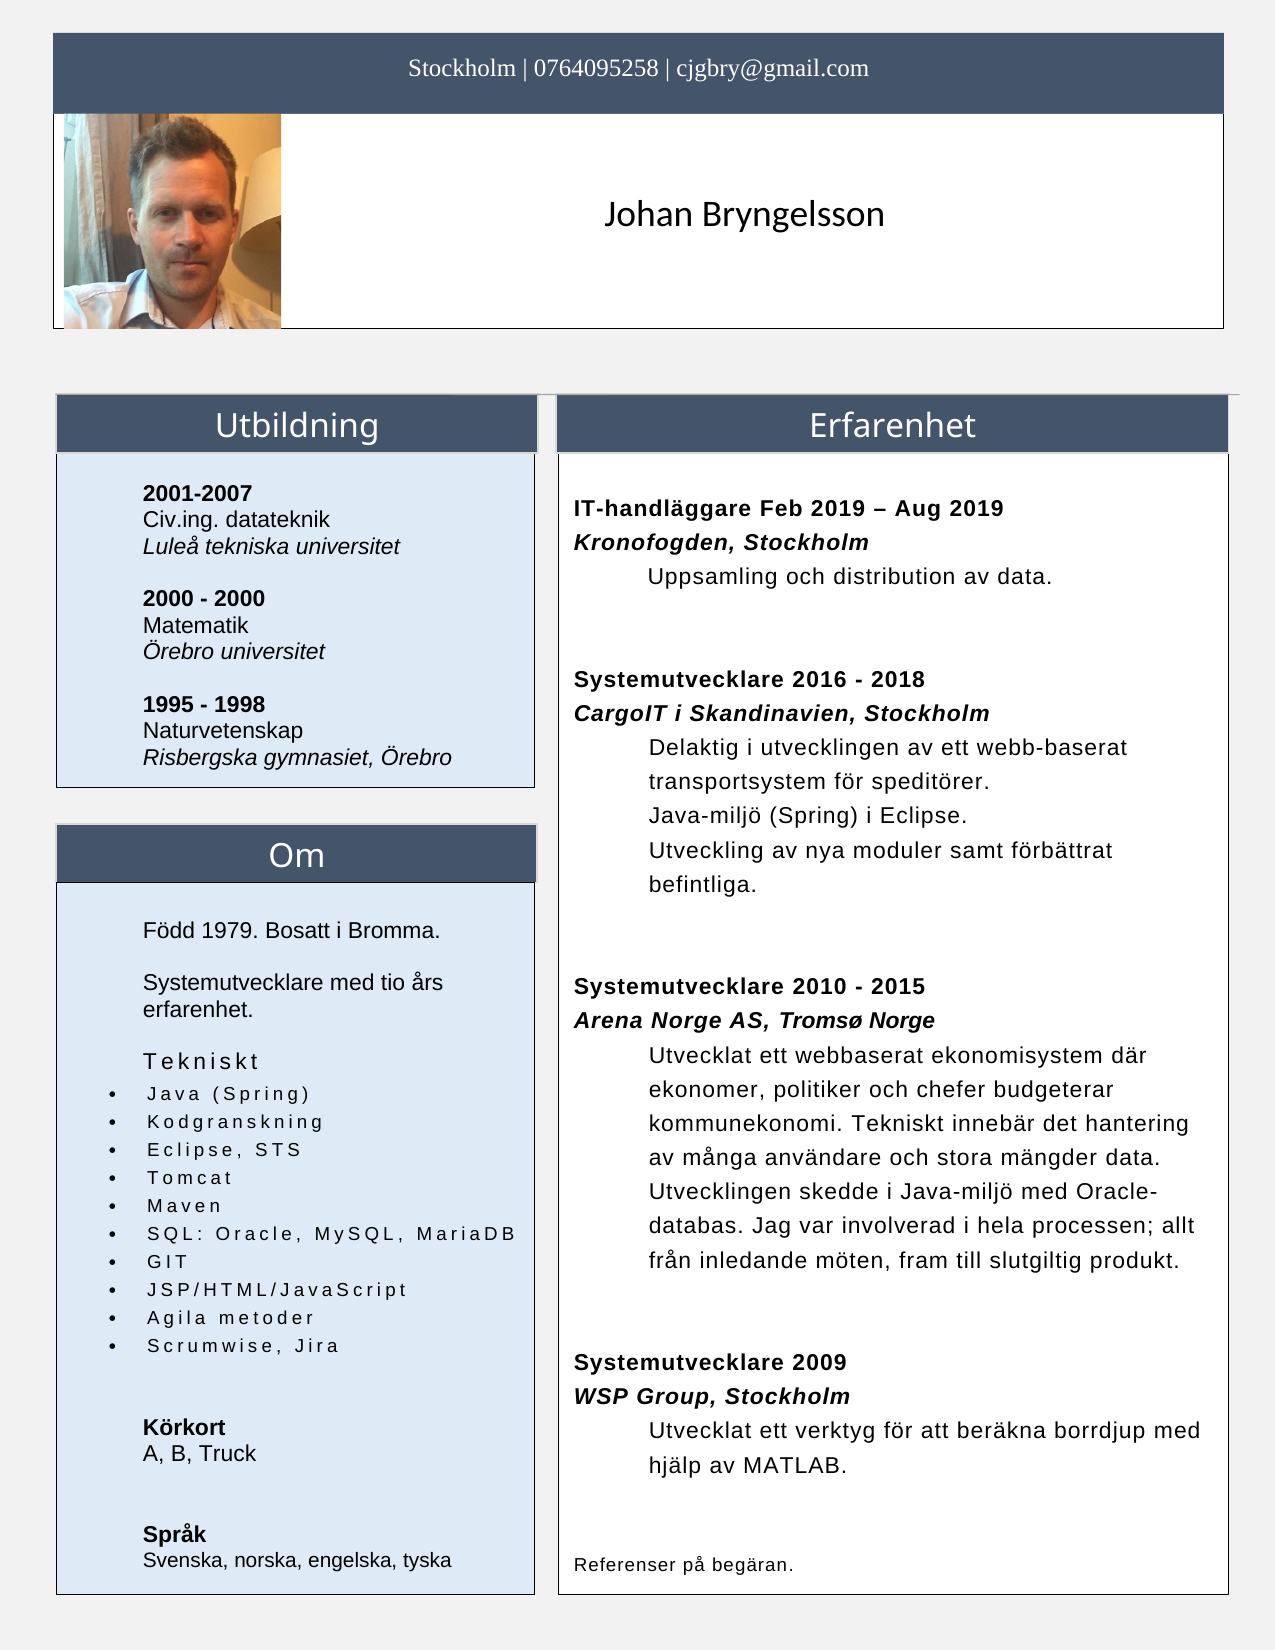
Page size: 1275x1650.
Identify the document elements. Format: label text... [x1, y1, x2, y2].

text Systemutvecklare med tio års erfarenhet. [143, 969, 519, 1022]
list Tomcat [109, 1167, 519, 1188]
text Naturvetenskap [143, 717, 519, 743]
text Civ.ing. datateknik [143, 506, 519, 533]
list Kodgranskning [109, 1111, 519, 1132]
list SQL: Oracle, MySQL, MariaDB [109, 1223, 519, 1244]
list Java-miljö (Spring) i Eclipse. [611, 802, 1214, 829]
text 2000 - 2000 [143, 585, 519, 612]
list Maven [109, 1194, 519, 1216]
list Scrumwise, Jira [109, 1335, 519, 1356]
text 1995 - 1998 [143, 691, 519, 717]
text Stockholm | 0764095258 | cjgbry@gmail.com [68, 53, 1209, 82]
text Johan Bryngelsson [282, 190, 1208, 236]
text Erfarenhet [571, 402, 1214, 446]
list Utvecklat ett verktyg för att beräkna borrdjup med hjälp av MATLAB. [611, 1417, 1214, 1478]
text Kronofogden, Stockholm [573, 529, 1214, 555]
text IT-handläggare Feb 2019 – Aug 2019 [573, 495, 1214, 521]
text Uppsamling och distribution av data. [573, 563, 1214, 589]
text Körkort [143, 1414, 519, 1440]
list JSP/HTML/JavaScript [109, 1279, 519, 1300]
text A, B, Truck [143, 1440, 519, 1467]
list GIT [109, 1251, 519, 1272]
text Risbergska gymnasiet, Örebro [143, 743, 519, 770]
text Svenska, norska, engelska, tyska [143, 1547, 519, 1571]
picture [63, 114, 282, 329]
text CargoIT i Skandinavien, Stockholm [573, 700, 1214, 726]
text Systemutvecklare 2016 - 2018 [573, 666, 1214, 692]
list Utvecklingen skedde i Java-miljö med Oracle-databas. Jag var involverad i hela processen; allt från inledande möten, fram till slutgiltig produkt. [611, 1178, 1214, 1273]
text Referenser på begäran. [573, 1554, 1214, 1576]
text Luleå tekniska universitet [143, 533, 519, 559]
text Arena Norge AS, Tromsø Norge [573, 1007, 1214, 1034]
text Utbildning [71, 402, 523, 446]
text 2001-2007 [143, 480, 519, 506]
text Om [71, 831, 522, 875]
text Tekniskt [143, 1048, 519, 1075]
text Systemutvecklare 2009 [573, 1349, 1214, 1375]
list Utvecklat ett webbaserat ekonomisystem där ekonomer, politiker och chefer budgeterar kommunekonomi. Tekniskt innebär det hantering av många användare och stora mängder data. [611, 1042, 1214, 1170]
list Java (Spring) [109, 1082, 519, 1104]
list Utveckling av nya moduler samt förbättrat befintliga. [611, 837, 1214, 897]
text Matematik [143, 612, 519, 638]
text Språk [143, 1521, 519, 1547]
text Systemutvecklare 2010 - 2015 [573, 973, 1214, 999]
text Örebro universitet [143, 638, 519, 664]
list Agila metoder [109, 1307, 519, 1328]
text Född 1979. Bosatt i Bromma. [143, 917, 519, 943]
list Eclipse, STS [109, 1138, 519, 1160]
text WSP Group, Stockholm [573, 1383, 1214, 1409]
list Delaktig i utvecklingen av ett webb-baserat transportsystem för speditörer. [611, 734, 1214, 794]
